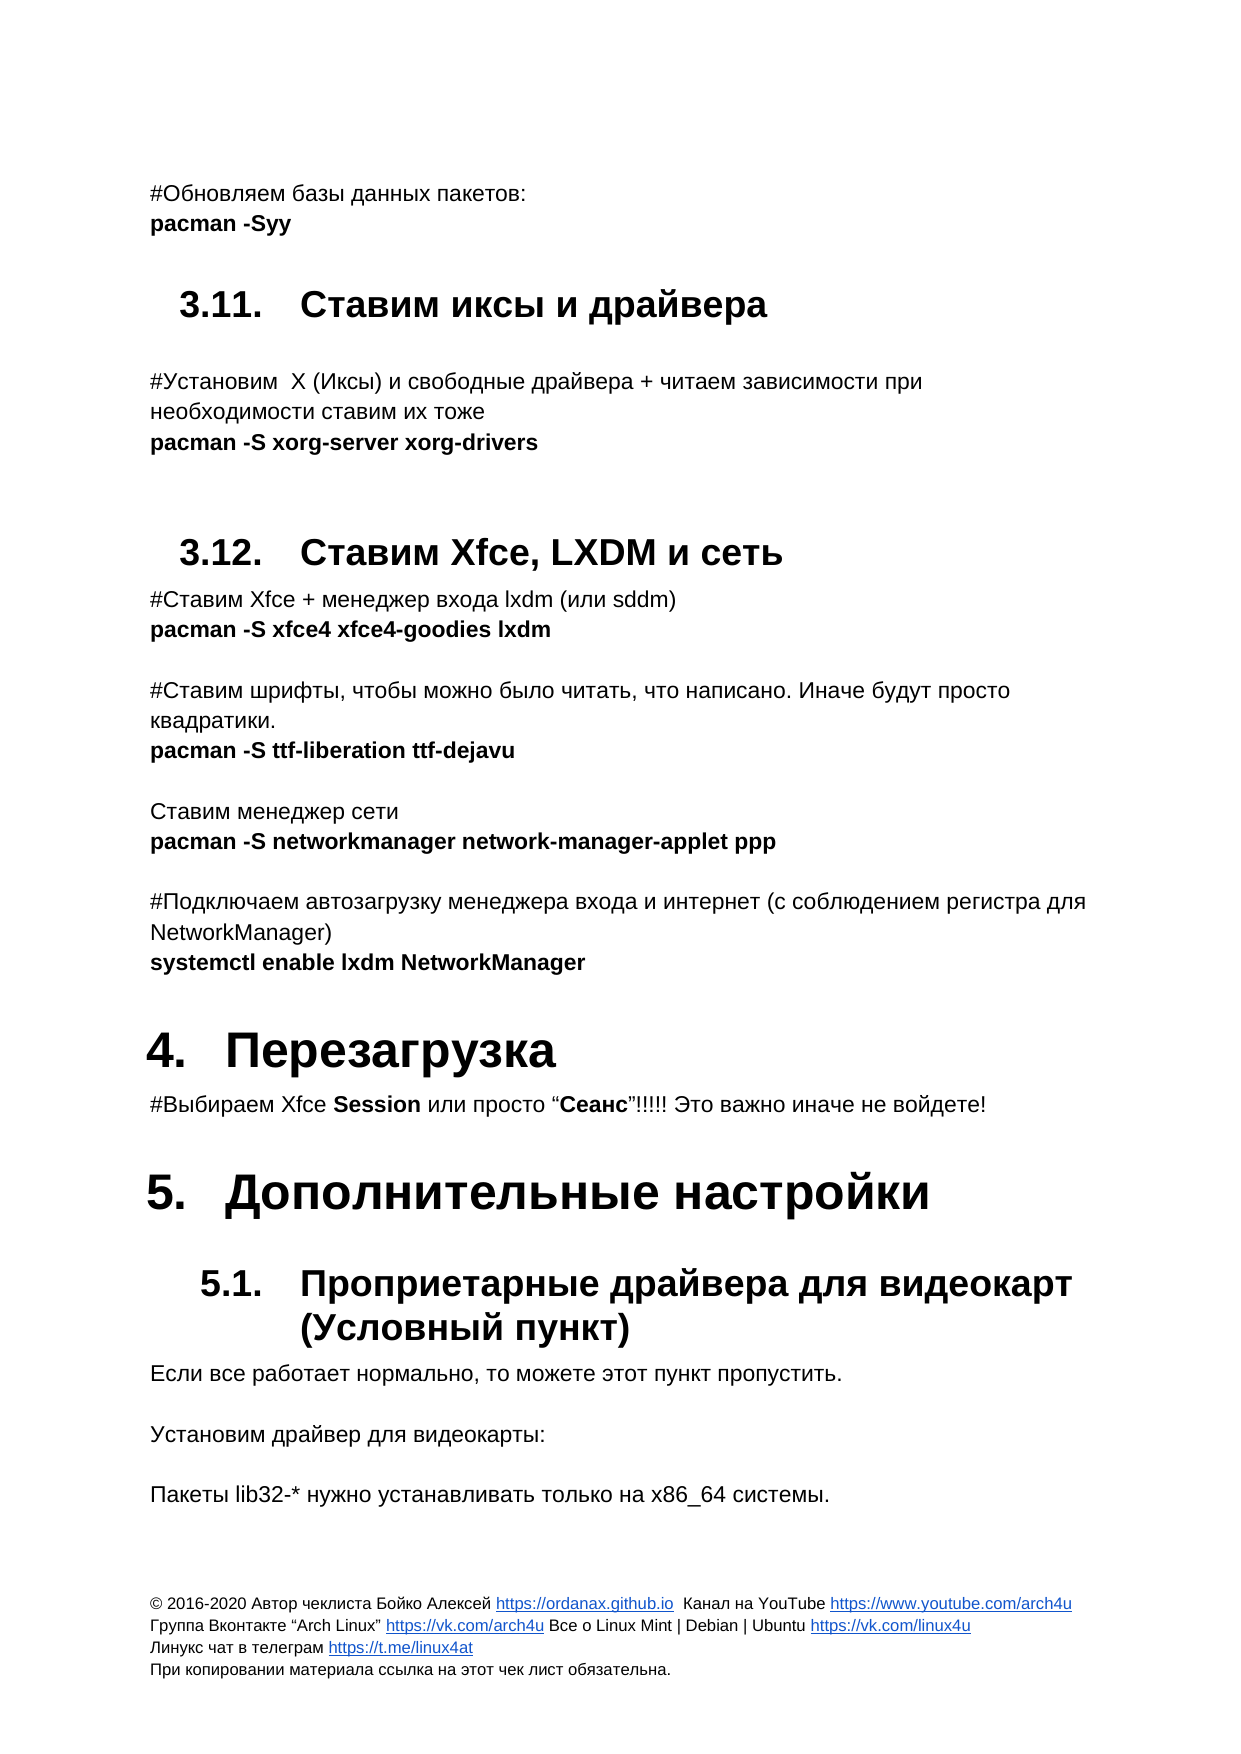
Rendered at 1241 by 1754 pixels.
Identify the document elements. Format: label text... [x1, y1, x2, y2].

text pacman -S xfce4 xfce4-goodies lxdm [150, 616, 1090, 643]
text #Ставим шрифты, чтобы можно было читать, что написано. Иначе будут просто квадратики. [150, 677, 1090, 733]
text #Установим Х (Иксы) и свободные драйвера + читаем зависимости при необходимости ставим их тоже [150, 368, 1090, 425]
text Если все работает нормально, то можете этот пункт пропустить. [150, 1360, 1090, 1387]
subtitle Ставим иксы и драйвера [262, 282, 1090, 325]
text Установим драйвер для видеокарты: [150, 1421, 1090, 1447]
subtitle Перезагрузка [187, 1021, 1090, 1078]
text pacman -S ttf-liberation ttf-dejavu [150, 737, 1090, 764]
text #Обновляем базы данных пакетов: [150, 180, 1090, 207]
text #Подключаем автозагрузку менеджера входа и интернет (с соблюдением регистра для NetworkManager) [150, 888, 1090, 945]
text #Ставим Xfce + менеджер входа lxdm (или sddm) [150, 586, 1090, 613]
text Пакеты lib32-* нужно устанавливать только на x86_64 системы. [150, 1481, 1090, 1508]
text pacman -S networkmanager network-manager-applet ppp [150, 828, 1090, 854]
subtitle Ставим Xfce, LXDM и сеть [262, 531, 1090, 574]
text #Выбираем Xfce Session или просто “Сеанс”!!!!! Это важно иначе не войдете! [150, 1091, 1090, 1117]
text systemctl enable lxdm NetworkManager [150, 949, 1090, 975]
text Ставим менеджер сети [150, 798, 1090, 824]
text pacman -Syy [150, 210, 1090, 237]
subtitle Проприетарные драйвера для видеокарт (Условный пункт) [262, 1262, 1090, 1348]
text pacman -S xorg-server xorg-drivers [150, 428, 1090, 455]
subtitle Дополнительные настройки [187, 1162, 1090, 1220]
